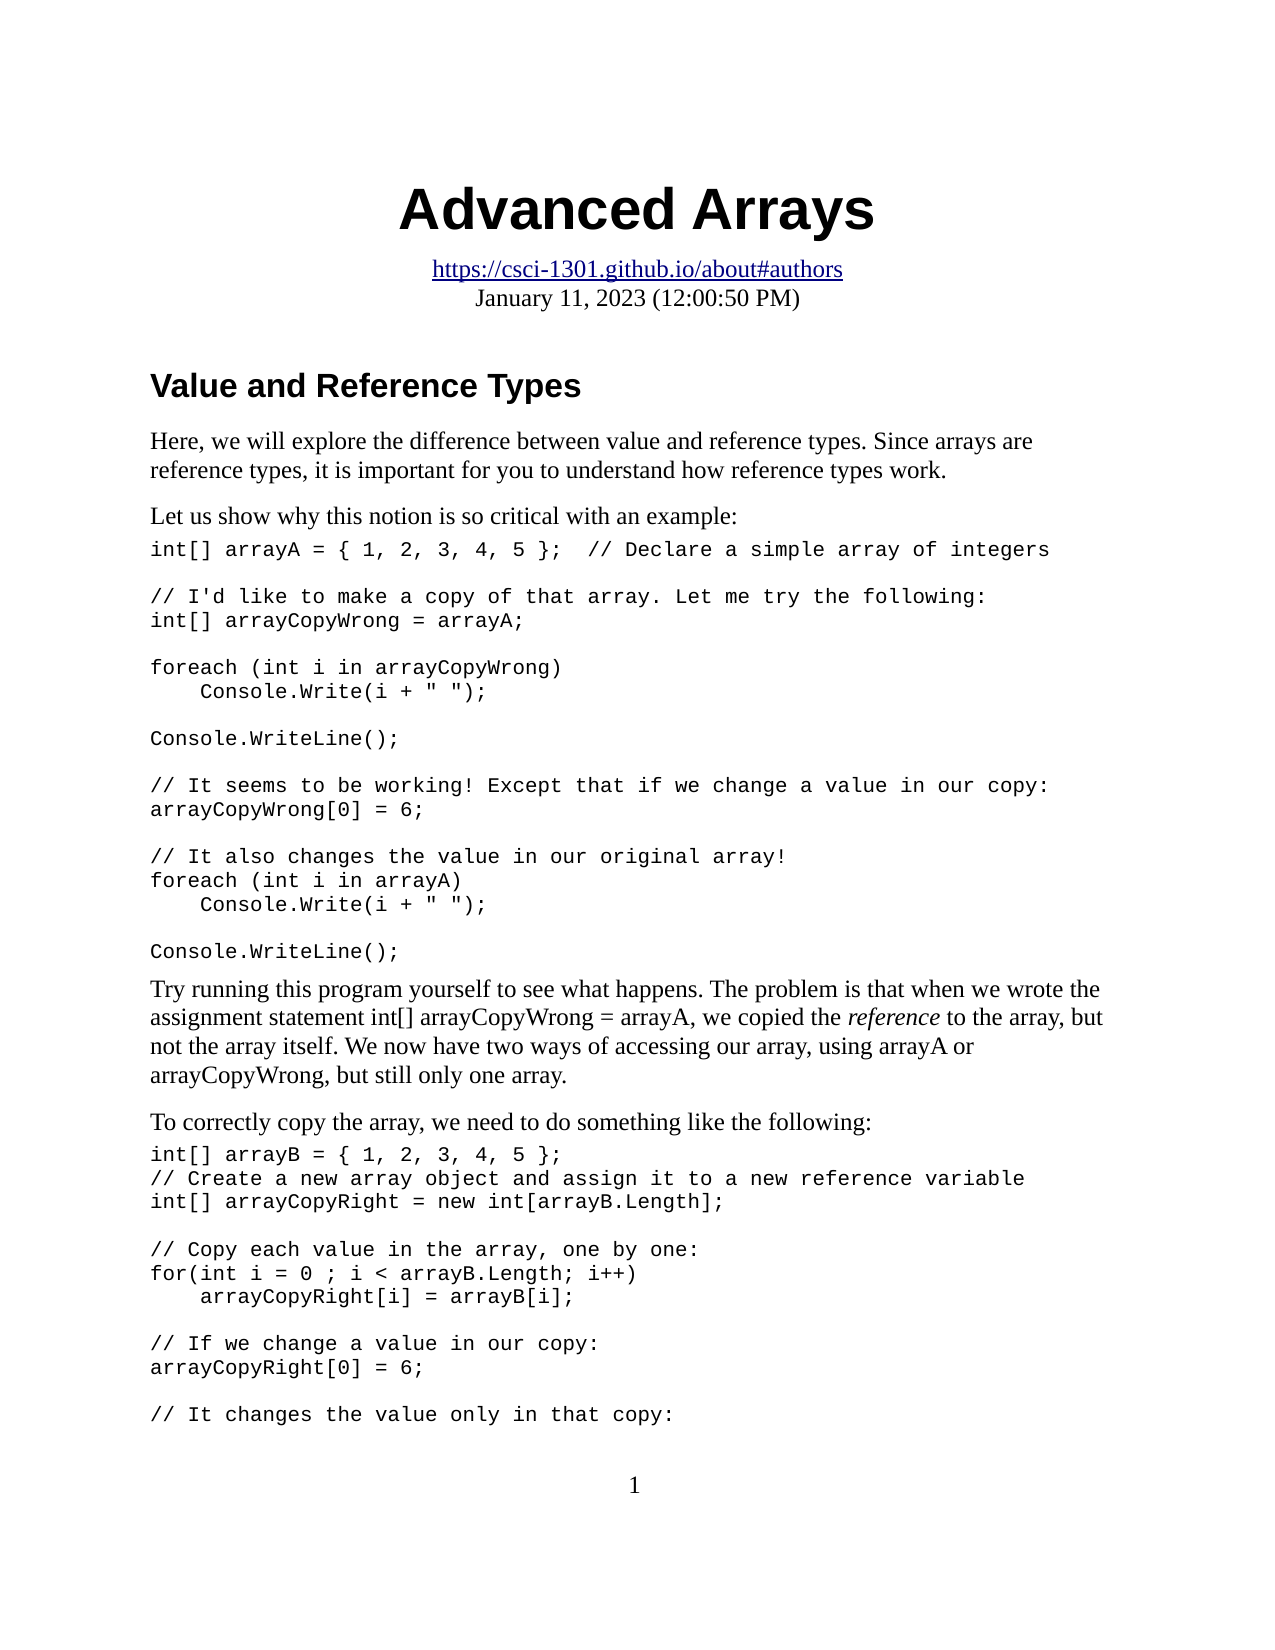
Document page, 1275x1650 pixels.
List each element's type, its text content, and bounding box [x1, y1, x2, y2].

text January 11, 2023 (12:00:50 PM) [150, 283, 1125, 312]
text Here, we will explore the difference between value and reference types. Since arrays are reference types, it is important for you to understand how reference types work. [150, 426, 1125, 483]
text // It changes the value only in that copy: [150, 1404, 1125, 1428]
text Console.Write(i + " "); [150, 894, 1125, 917]
text foreach (int i in arrayCopyWrong) [150, 657, 1125, 681]
text arrayCopyRight[i] = arrayB[i]; [150, 1286, 1125, 1310]
text Console.WriteLine(); [150, 941, 1125, 965]
text Console.Write(i + " "); [150, 681, 1125, 704]
text // If we change a value in our copy: [150, 1333, 1125, 1357]
text Try running this program yourself to see what happens. The problem is that when we wrote the assignment statement int[] arrayCopyWrong = arrayA, we copied the reference to the array, but not the array itself. We now have two ways of accessing our array, using arrayA or arrayCopyWrong, but still only one array. [150, 974, 1125, 1089]
text arrayCopyRight[0] = 6; [150, 1357, 1125, 1381]
text int[] arrayCopyWrong = arrayA; [150, 610, 1125, 634]
text arrayCopyWrong[0] = 6; [150, 799, 1125, 823]
text foreach (int i in arrayA) [150, 870, 1125, 894]
text https://csci-1301.github.io/about#authors [150, 254, 1125, 283]
text // It also changes the value in our original array! [150, 846, 1125, 870]
text Let us show why this notion is so critical with an example: [150, 501, 1125, 530]
text // I'd like to make a copy of that array. Let me try the following: [150, 586, 1125, 610]
text // Copy each value in the array, one by one: [150, 1239, 1125, 1262]
text // It seems to be working! Except that if we change a value in our copy: [150, 776, 1125, 799]
text int[] arrayCopyRight = new int[arrayB.Length]; [150, 1192, 1125, 1215]
text To correctly copy the array, we need to do something like the following: [150, 1107, 1125, 1135]
subtitle Value and Reference Types [150, 366, 1125, 404]
text int[] arrayA = { 1, 2, 3, 4, 5 }; // Declare a simple array of integers [150, 539, 1125, 563]
text for(int i = 0 ; i < arrayB.Length; i++) [150, 1262, 1125, 1286]
text int[] arrayB = { 1, 2, 3, 4, 5 }; [150, 1144, 1125, 1168]
text Console.WriteLine(); [150, 728, 1125, 752]
title Advanced Arrays [150, 175, 1125, 242]
text // Create a new array object and assign it to a new reference variable [150, 1168, 1125, 1192]
